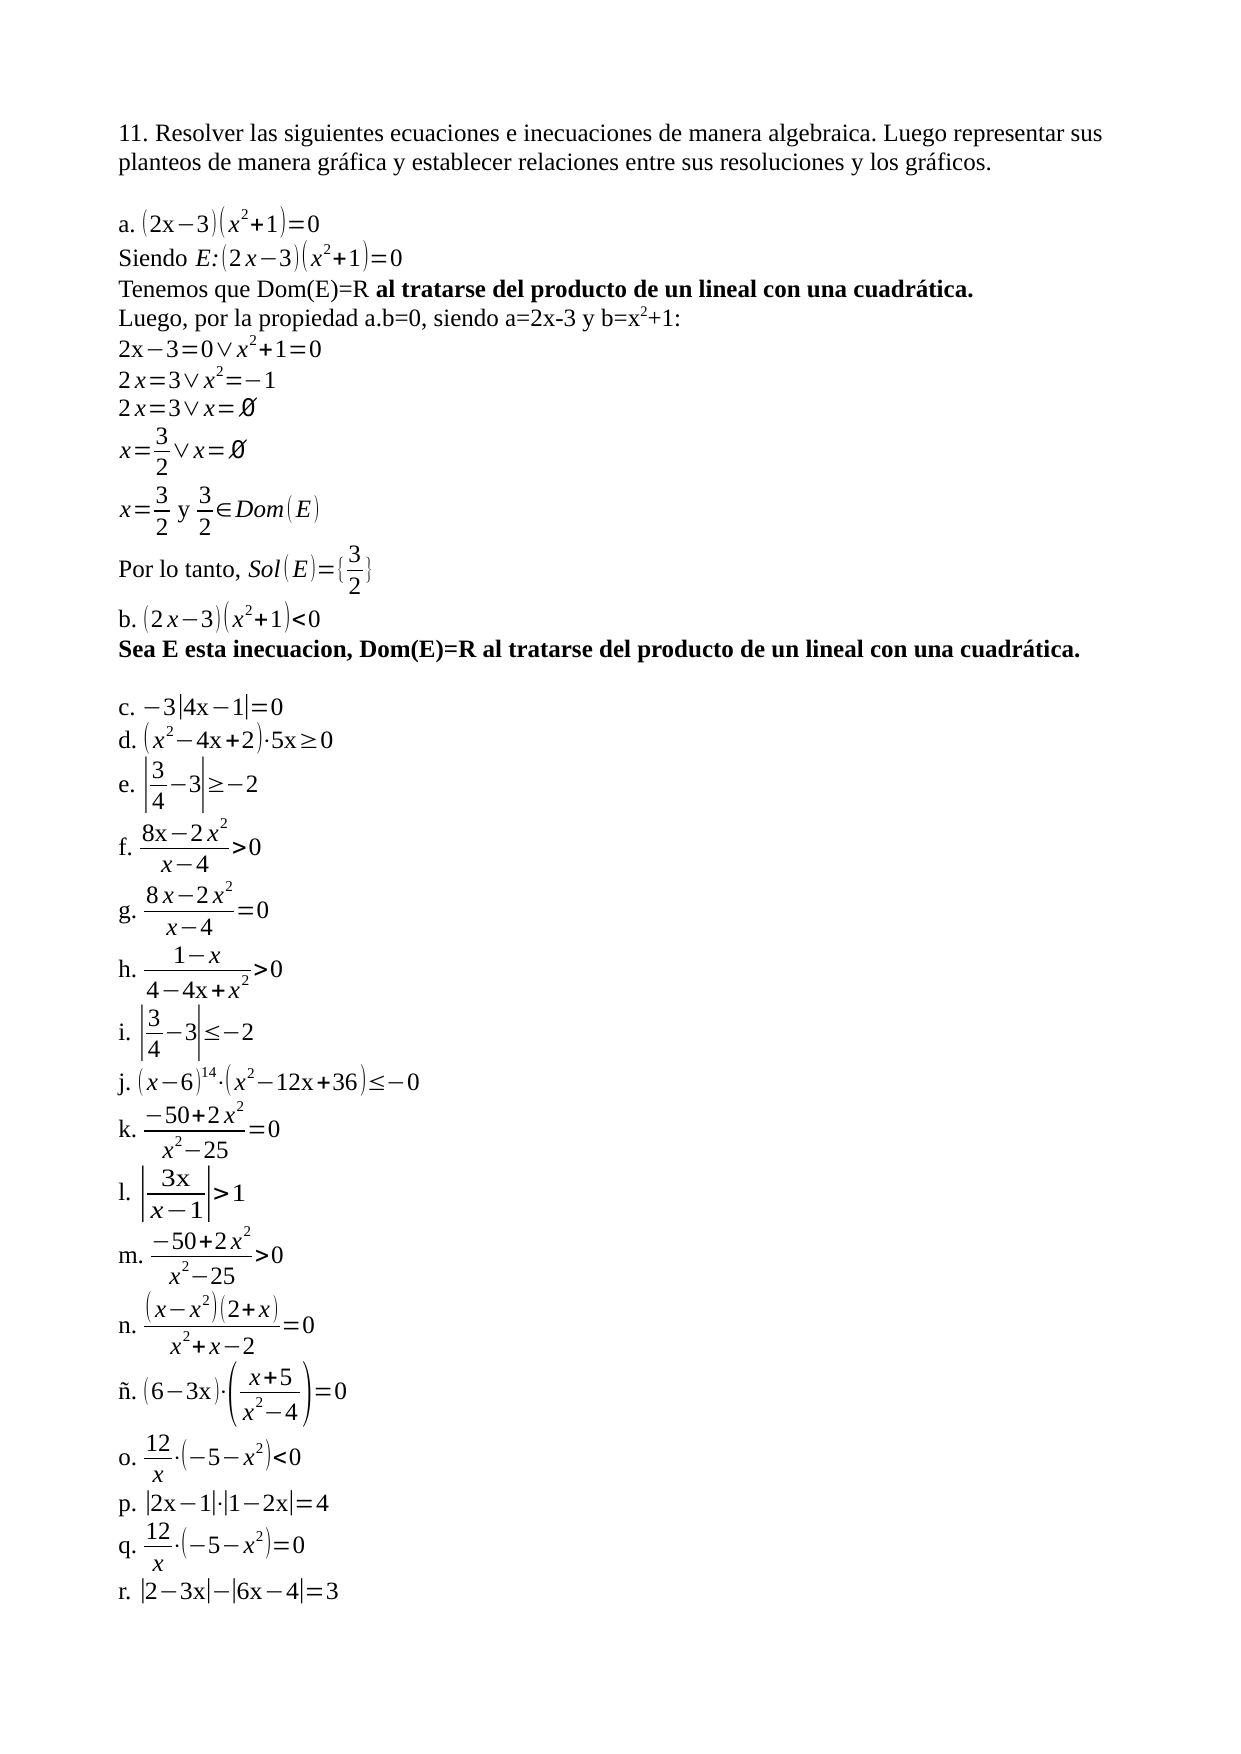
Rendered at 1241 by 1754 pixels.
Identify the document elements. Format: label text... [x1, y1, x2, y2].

text n. [118, 1290, 1122, 1359]
text k. [118, 1098, 1122, 1164]
text i. [118, 1003, 1122, 1063]
text m. [118, 1223, 1122, 1290]
text r. [118, 1576, 1122, 1605]
text b. [118, 600, 1122, 634]
text 11. Resolver las siguientes ecuaciones e inecuaciones de manera algebraica. Luego representar sus planteos de manera gráfica y establecer relaciones entre sus resoluciones y los gráficos. [118, 118, 1122, 176]
text y [118, 481, 1122, 541]
text o. [118, 1429, 1122, 1488]
text h. [118, 941, 1122, 1003]
text l. [118, 1164, 1122, 1223]
text Luego, por la propiedad a.b=0, siendo a=2x-3 y b=x2+1: [118, 303, 1122, 331]
text e. [118, 756, 1122, 815]
text f. [118, 815, 1122, 878]
text Tenemos que Dom(E)=R al tratarse del producto de un lineal con una cuadrática. [118, 274, 1122, 303]
text g. [118, 878, 1122, 941]
text c. [118, 692, 1122, 721]
text Siendo [118, 239, 1122, 274]
text p. [118, 1488, 1122, 1517]
text Por lo tanto, [118, 541, 1122, 600]
text d. [118, 721, 1122, 756]
text j. [118, 1063, 1122, 1098]
text Sea E esta inecuacion, Dom(E)=R al tratarse del producto de un lineal con una cuadrática. [118, 634, 1122, 663]
text q. [118, 1517, 1122, 1576]
text ñ. [118, 1359, 1122, 1429]
text a. [118, 204, 1122, 239]
